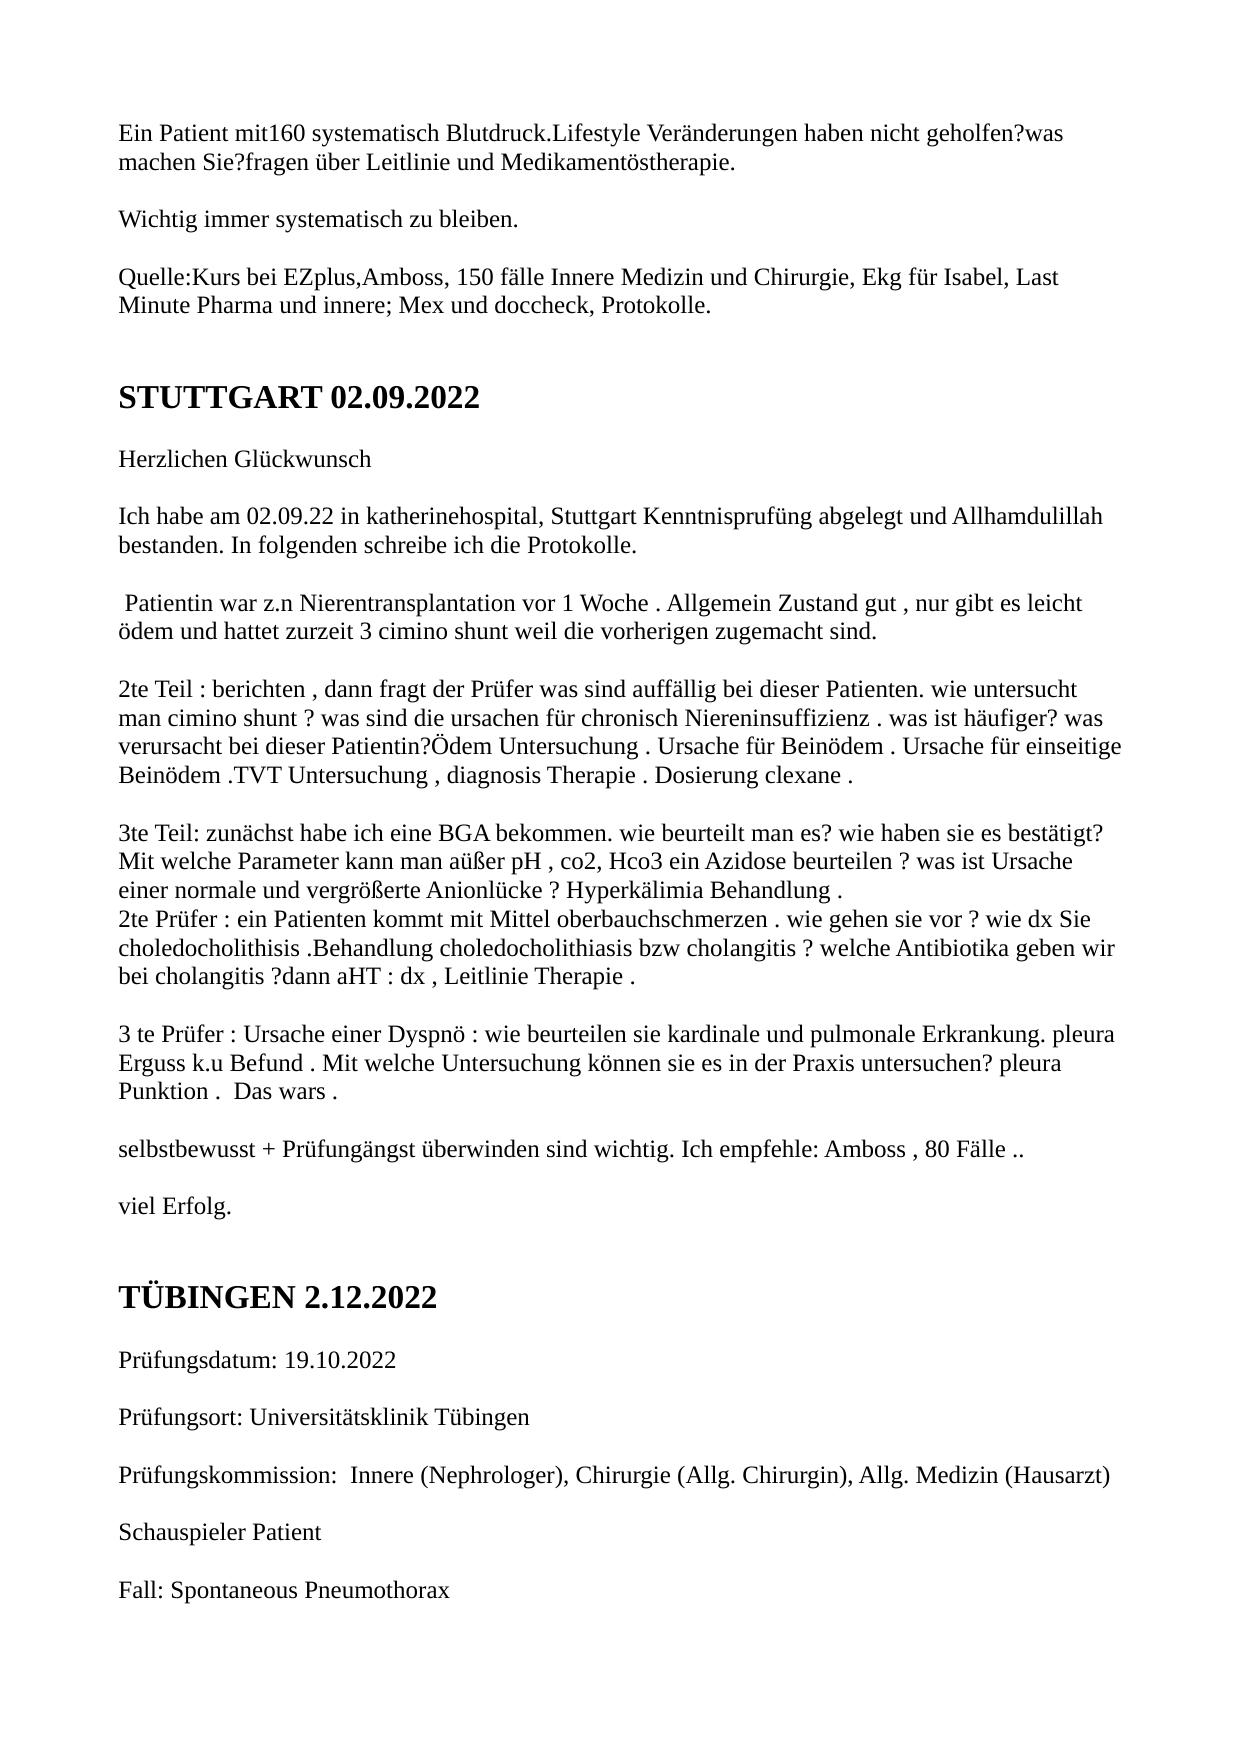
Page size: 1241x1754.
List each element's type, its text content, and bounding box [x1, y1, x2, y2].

text Quelle:Kurs bei EZplus,Amboss, 150 fälle Innere Medizin und Chirurgie, Ekg für Isabel, Last Minute Pharma und innere; Mex und doccheck, Protokolle. [118, 262, 1122, 319]
text Schauspieler Patient [118, 1517, 1122, 1546]
text 3te Teil: zunächst habe ich eine BGA bekommen. wie beurteilt man es? wie haben sie es bestätigt? Mit welche Parameter kann man aüßer pH , co2, Hco3 ein Azidose beurteilen ? was ist Ursache einer normale und vergrößerte Anionlücke ? Hyperkälimia Behandlung . [118, 818, 1122, 904]
text Prüfungsort: Universitätsklinik Tübingen [118, 1402, 1122, 1431]
text Herzlichen Glückwunsch 🎉🥳 [118, 444, 1122, 473]
text STUTTGART 02.09.2022 [118, 377, 1122, 415]
text TÜBINGEN 2.12.2022 [118, 1278, 1122, 1316]
text Patientin war z.n Nierentransplantation vor 1 Woche . Allgemein Zustand gut , nur gibt es leicht ödem und hattet zurzeit 3 cimino shunt weil die vorherigen zugemacht sind. [118, 588, 1122, 645]
text Prüfungskommission: Innere (Nephrologer), Chirurgie (Allg. Chirurgin), Allg. Medizin (Hausarzt) [118, 1460, 1122, 1488]
text Wichtig immer systematisch zu bleiben. [118, 204, 1122, 233]
text Ich habe am 02.09.22 in katherinehospital, Stuttgart Kenntnisprufüng abgelegt und Allhamdulillah bestanden. In folgenden schreibe ich die Protokolle. [118, 501, 1122, 559]
text 3 te Prüfer : Ursache einer Dyspnö : wie beurteilen sie kardinale und pulmonale Erkrankung. pleura Erguss k.u Befund . Mit welche Untersuchung können sie es in der Praxis untersuchen? pleura Punktion . Das wars . [118, 1019, 1122, 1105]
text viel Erfolg. [118, 1191, 1122, 1220]
text Prüfungsdatum: 19.10.2022 [118, 1345, 1122, 1373]
text 2te Teil : berichten , dann fragt der Prüfer was sind auffällig bei dieser Patienten. wie untersucht man cimino shunt ? was sind die ursachen für chronisch Niereninsuffizienz . was ist häufiger? was verursacht bei dieser Patientin?Ödem Untersuchung . Ursache für Beinödem . Ursache für einseitige Beinödem .TVT Untersuchung , diagnosis Therapie . Dosierung clexane . [118, 674, 1122, 789]
text selbstbewusst + Prüfungängst überwinden sind wichtig. Ich empfehle: Amboss , 80 Fälle .. [118, 1134, 1122, 1163]
text Fall: Spontaneous Pneumothorax [118, 1575, 1122, 1603]
text Ein Patient mit160 systematisch Blutdruck.Lifestyle Veränderungen haben nicht geholfen?was machen Sie?fragen über Leitlinie und Medikamentöstherapie. [118, 118, 1122, 176]
text 2te Prüfer : ein Patienten kommt mit Mittel oberbauchschmerzen . wie gehen sie vor ? wie dx Sie choledocholithisis .Behandlung choledocholithiasis bzw cholangitis ? welche Antibiotika geben wir bei cholangitis ?dann aHT : dx , Leitlinie Therapie . [118, 904, 1122, 990]
